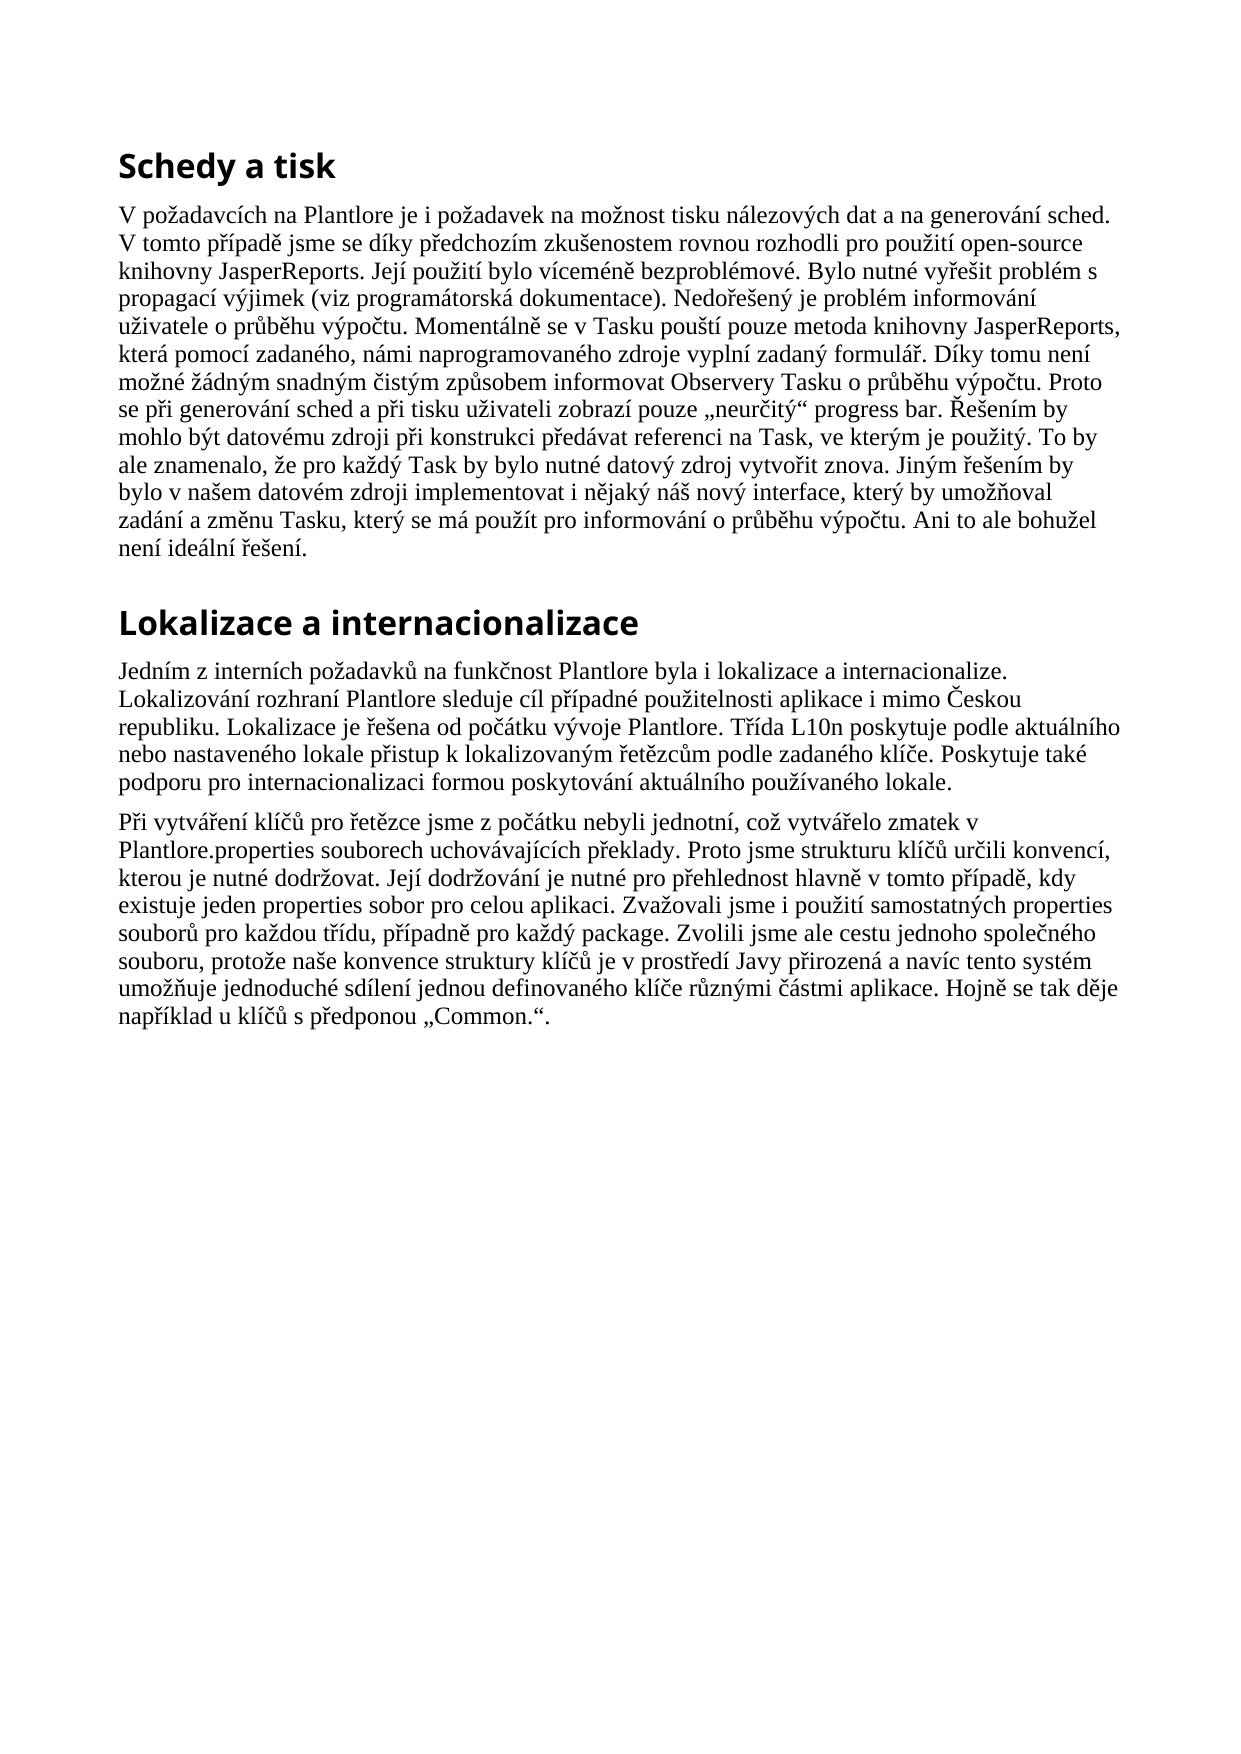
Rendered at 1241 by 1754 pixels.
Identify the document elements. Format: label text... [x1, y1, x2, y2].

subtitle Lokalizace a internacionalizace [118, 599, 1122, 645]
text Jedním z interních požadavků na funkčnost Plantlore byla i lokalizace a internacionalize. Lokalizování rozhraní Plantlore sleduje cíl případné použitelnosti aplikace i mimo Českou republiku. Lokalizace je řešena od počátku vývoje Plantlore. Třída L10n poskytuje podle aktuálního nebo nastaveného lokale přistup k lokalizovaným řetězcům podle zadaného klíče. Poskytuje také podporu pro internacionalizaci formou poskytování aktuálního používaného lokale. [118, 657, 1122, 796]
subtitle Schedy a tisk [118, 143, 1122, 189]
text V požadavcích na Plantlore je i požadavek na možnost tisku nálezových dat a na generování sched. V tomto případě jsme se díky předchozím zkušenostem rovnou rozhodli pro použití open-source knihovny JasperReports. Její použití bylo víceméně bezproblémové. Bylo nutné vyřešit problém s propagací výjimek (viz programátorská dokumentace). Nedořešený je problém informování uživatele o průběhu výpočtu. Momentálně se v Tasku pouští pouze metoda knihovny JasperReports, která pomocí zadaného, námi naprogramovaného zdroje vyplní zadaný formulář. Díky tomu není možné žádným snadným čistým způsobem informovat Observery Tasku o průběhu výpočtu. Proto se při generování sched a při tisku uživateli zobrazí pouze „neurčitý“ progress bar. Řešením by mohlo být datovému zdroji při konstrukci předávat referenci na Task, ve kterým je použitý. To by ale znamenalo, že pro každý Task by bylo nutné datový zdroj vytvořit znova. Jiným řešením by bylo v našem datovém zdroji implementovat i nějaký náš nový interface, který by umožňoval zadání a změnu Tasku, který se má použít pro informování o průběhu výpočtu. Ani to ale bohužel není ideální řešení. [118, 201, 1122, 562]
text Při vytváření klíčů pro řetězce jsme z počátku nebyli jednotní, což vytvářelo zmatek v Plantlore.properties souborech uchovávajících překlady. Proto jsme strukturu klíčů určili konvencí, kterou je nutné dodržovat. Její dodržování je nutné pro přehlednost hlavně v tomto případě, kdy existuje jeden properties sobor pro celou aplikaci. Zvažovali jsme i použití samostatných properties souborů pro každou třídu, případně pro každý package. Zvolili jsme ale cestu jednoho společného souboru, protože naše konvence struktury klíčů je v prostředí Javy přirozená a navíc tento systém umožňuje jednoduché sdílení jednou definovaného klíče různými částmi aplikace. Hojně se tak děje například u klíčů s předponou „Common.“. [118, 808, 1122, 1030]
